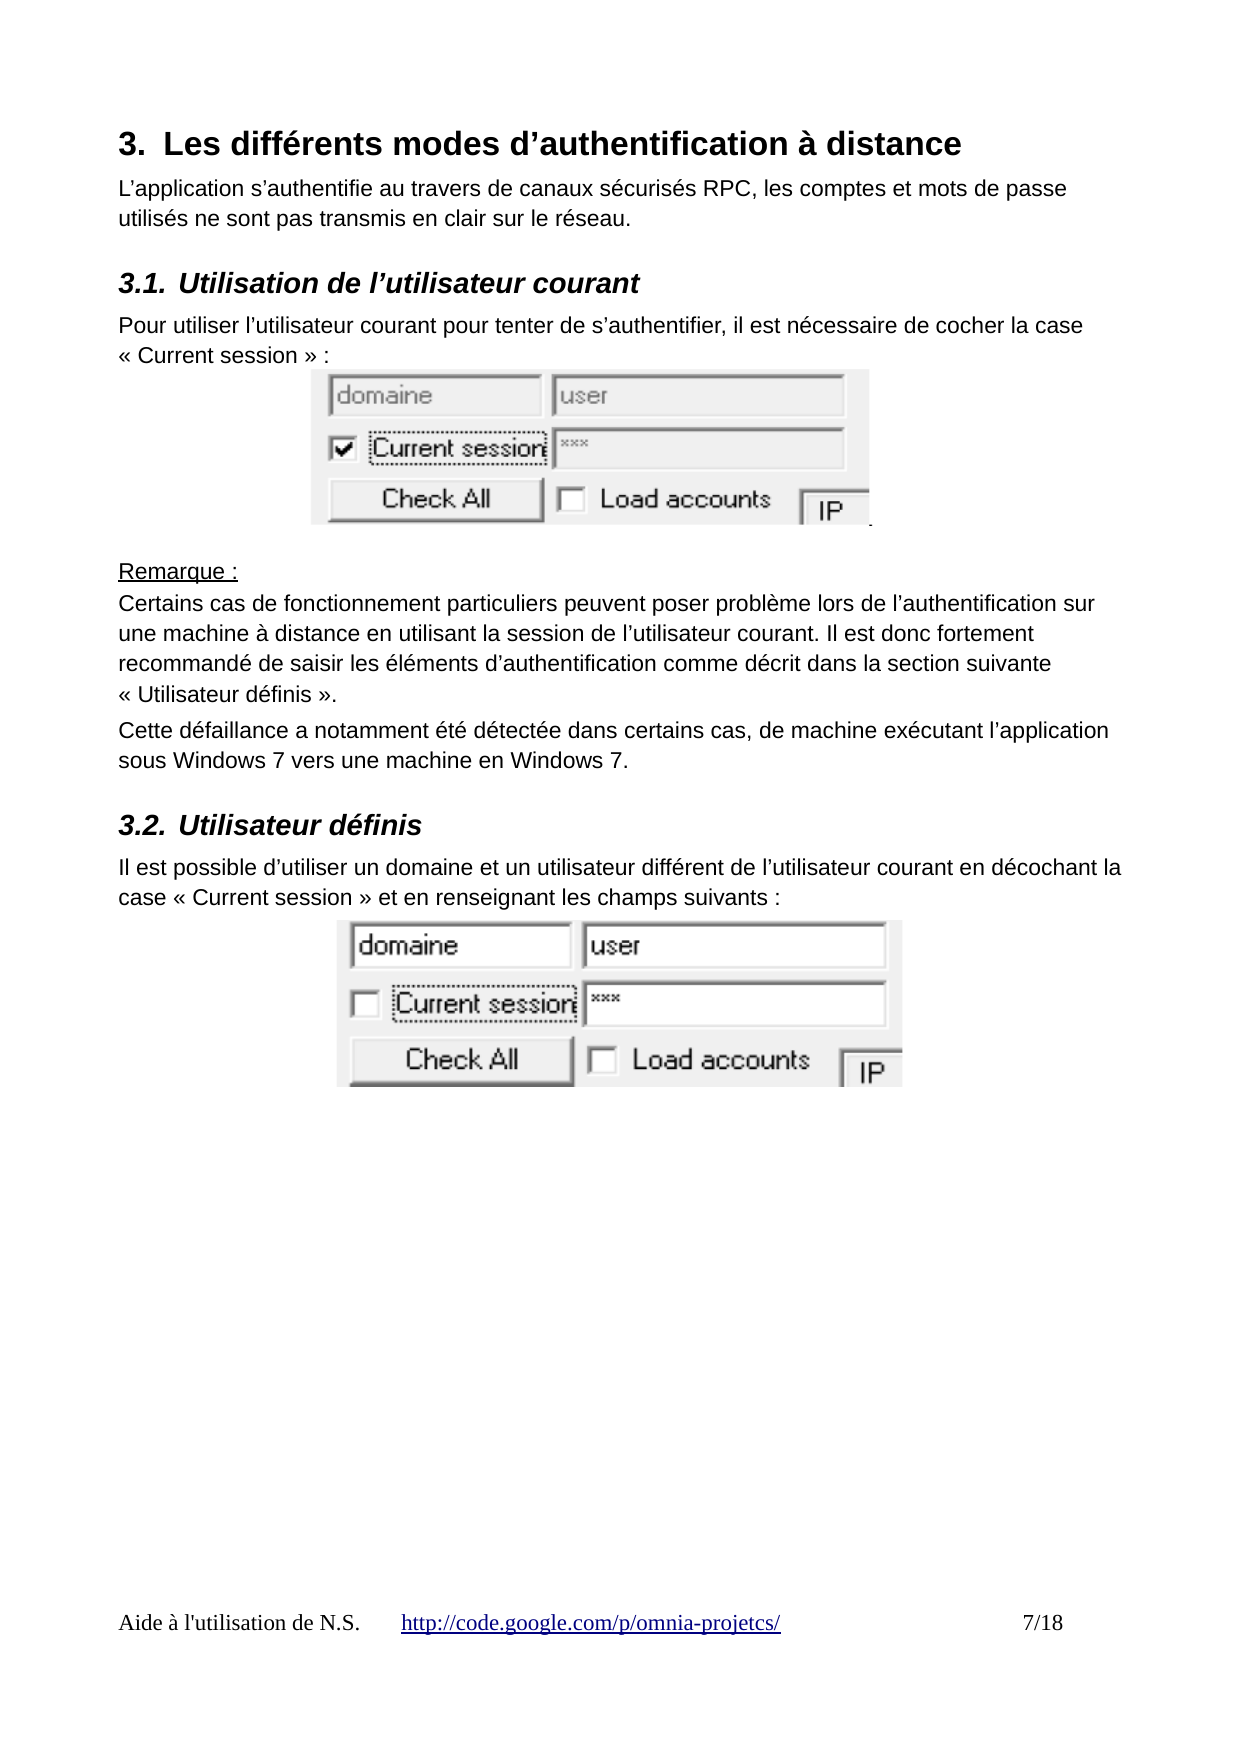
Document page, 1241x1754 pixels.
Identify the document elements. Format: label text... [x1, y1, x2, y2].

text Cette défaillance a notamment été détectée dans certains cas, de machine exécutant l’application sous Windows 7 vers une machine en Windows 7. [118, 717, 1122, 773]
picture [307, 368, 875, 526]
text Remarque : [118, 558, 1122, 584]
subtitle Utilisation de l’utilisateur courant [118, 266, 1122, 299]
text L’application s’authentifie au travers de canaux sécurisés RPC, les comptes et mots de passe utilisés ne sont pas transmis en clair sur le réseau. [118, 174, 1122, 231]
picture [336, 920, 904, 1087]
text Pour utiliser l’utilisateur courant pour tenter de s’authentifier, il est nécessaire de cocher la case « Current session » : [118, 312, 1122, 368]
subtitle Utilisateur définis [118, 808, 1122, 841]
text Il est possible d’utiliser un domaine et un utilisateur différent de l’utilisateur courant en décochant la case « Current session » et en renseignant les champs suivants : [118, 854, 1122, 910]
text Certains cas de fonctionnement particuliers peuvent poser problème lors de l’authentification sur une machine à distance en utilisant la session de l’utilisateur courant. Il est donc fortement recommandé de saisir les éléments d’authentification comme décrit dans la section suivante « Utilisateur définis ». [118, 590, 1122, 707]
subtitle Les différents modes d’authentification à distance [118, 123, 1122, 162]
